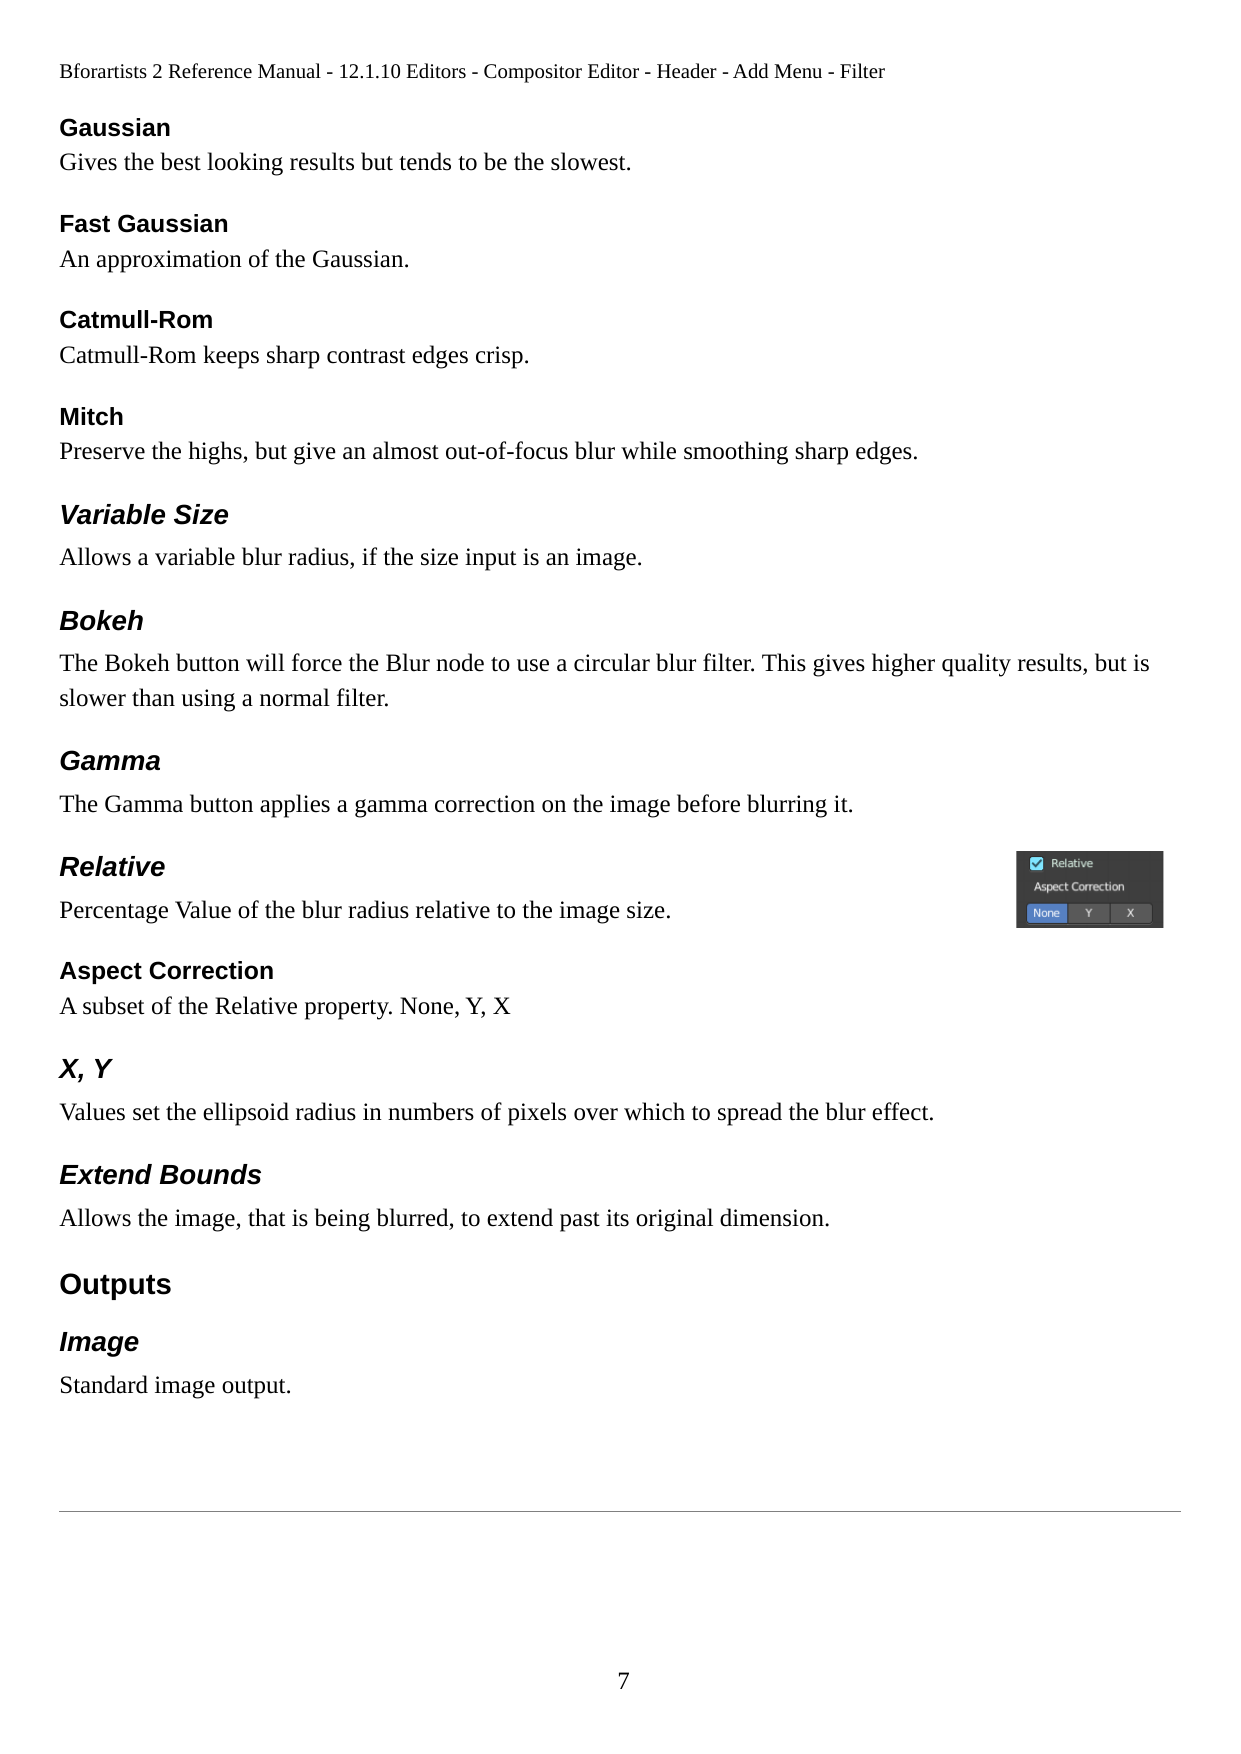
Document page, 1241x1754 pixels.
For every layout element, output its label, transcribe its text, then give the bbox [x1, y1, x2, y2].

subtitle Fast Gaussian [59, 209, 1181, 237]
text The Gamma button applies a gamma correction on the image before blurring it. [59, 789, 1181, 817]
subtitle Catmull-Rom [59, 305, 1181, 334]
text An approximation of the Gaussian. [59, 244, 1181, 272]
text Standard image output. [59, 1370, 1181, 1398]
subtitle Outputs [59, 1267, 1181, 1300]
subtitle Gaussian [59, 113, 1181, 141]
text Percentage Value of the blur radius relative to the image size. [59, 895, 1016, 923]
subtitle Mitch [59, 402, 1181, 430]
subtitle Bokeh [59, 604, 1181, 636]
text Allows a variable blur radius, if the size input is an image. [59, 542, 1181, 571]
text Preserve the highs, but give an almost out-of-focus blur while smoothing sharp edges. [59, 436, 1181, 465]
text A subset of the Relative property. None, Y, X [59, 991, 1181, 1020]
text The Bokeh button will force the Blur node to use a circular blur filter. This gives higher quality results, but is slower than using a normal filter. [59, 648, 1181, 712]
text Values set the ellipsoid radius in numbers of pixels over which to spread the blur effect. [59, 1097, 1181, 1126]
text Catmull-Rom keeps sharp contrast edges crisp. [59, 340, 1181, 369]
subtitle X, Y [59, 1053, 1181, 1084]
text Gives the best looking results but tends to be the slowest. [59, 147, 1181, 176]
subtitle Relative [59, 850, 1181, 882]
subtitle Gamma [59, 744, 1181, 776]
subtitle Variable Size [59, 498, 1181, 530]
subtitle Aspect Correction [59, 956, 1181, 985]
subtitle Extend Bounds [59, 1158, 1181, 1190]
text Allows the image, that is being blurred, to extend past its original dimension. [59, 1203, 1181, 1232]
picture [1016, 851, 1164, 928]
subtitle Image [59, 1325, 1181, 1357]
